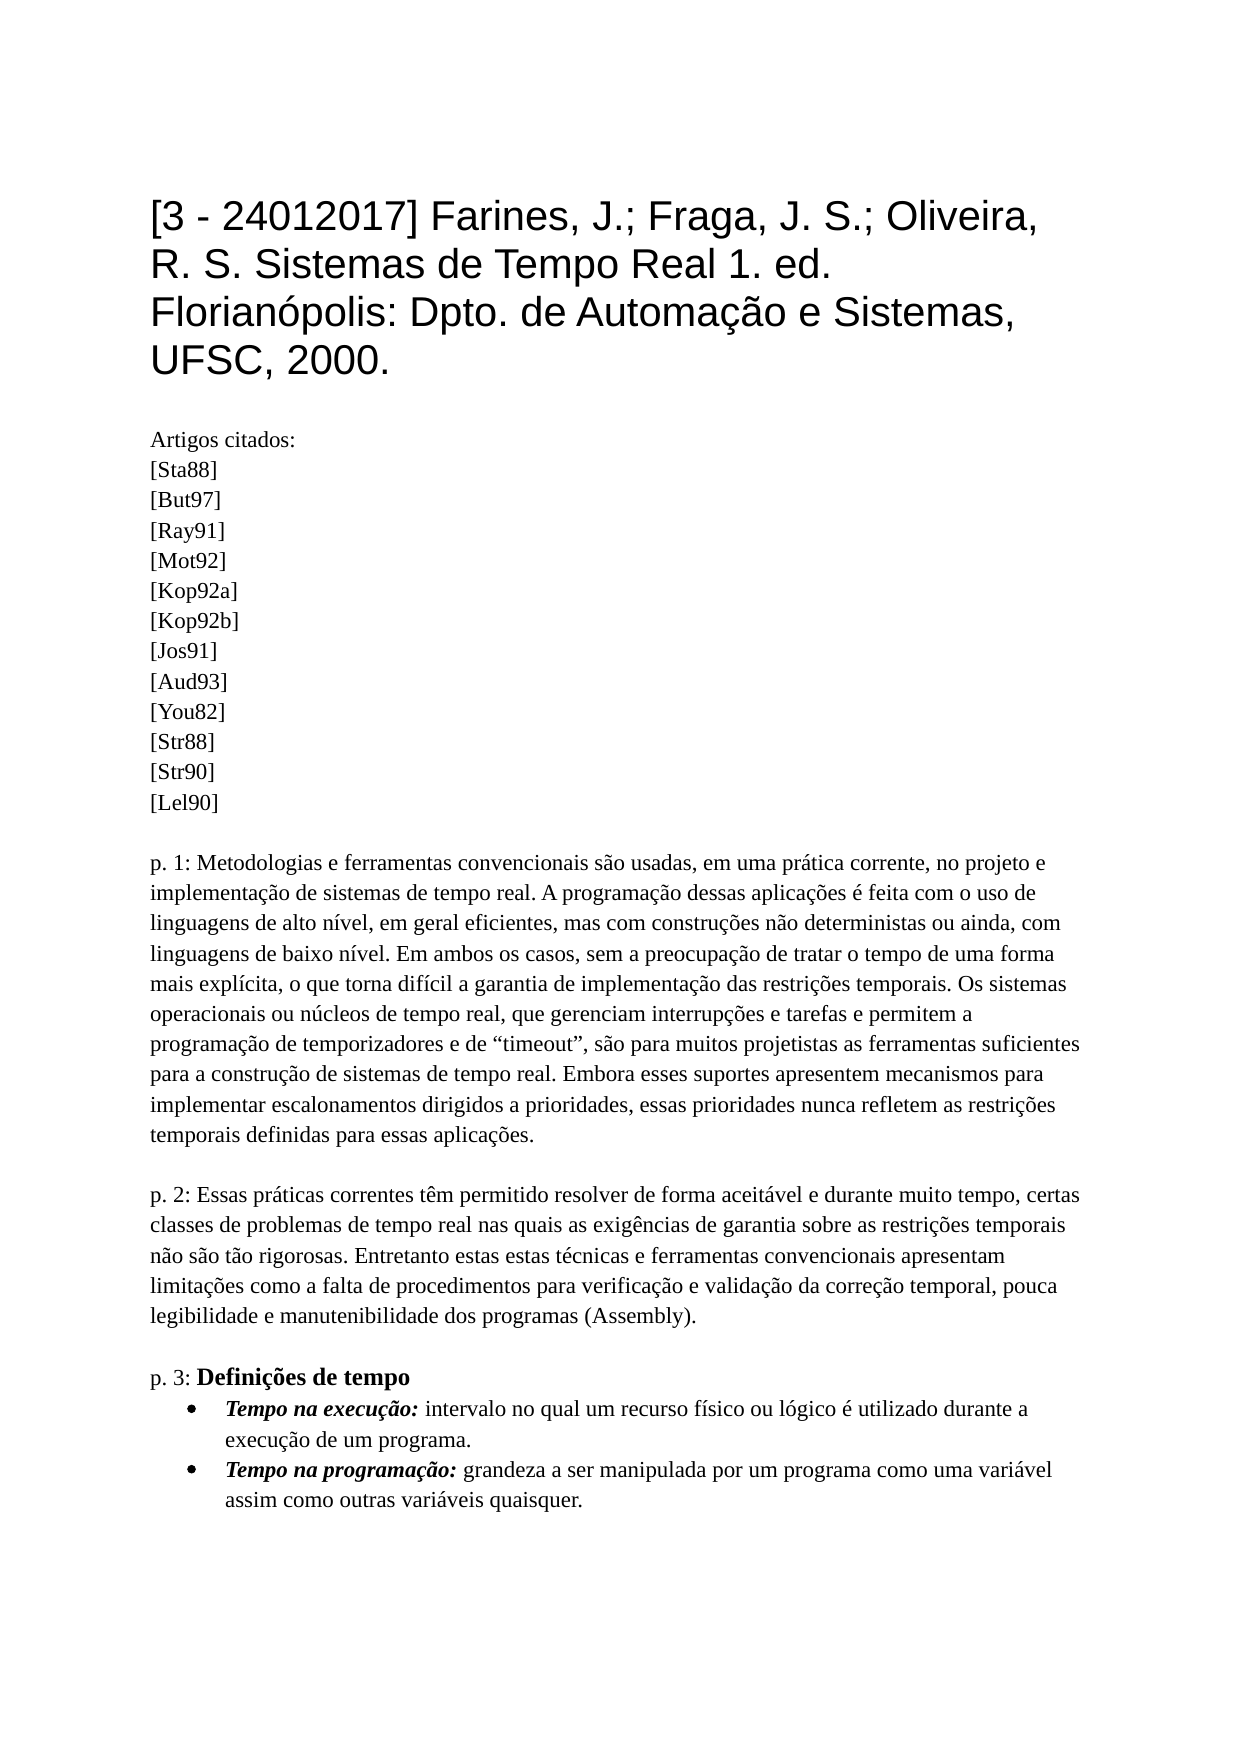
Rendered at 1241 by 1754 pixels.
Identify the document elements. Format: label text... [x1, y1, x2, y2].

text [Str90] [150, 758, 1090, 785]
text p. 2: Essas práticas correntes têm permitido resolver de forma aceitável e durante muito tempo, certas classes de problemas de tempo real nas quais as exigências de garantia sobre as restrições temporais não são tão rigorosas. Entretanto estas estas técnicas e ferramentas convencionais apresentam limitações como a falta de procedimentos para verificação e validação da correção temporal, pouca legibilidade e manutenibilidade dos programas (Assembly). [150, 1181, 1090, 1328]
text [Aud93] [150, 668, 1090, 694]
text [Jos91] [150, 637, 1090, 664]
list Tempo na execução: intervalo no qual um recurso físico ou lógico é utilizado durante a execução de um programa. [187, 1396, 1090, 1452]
text [Kop92a] [150, 577, 1090, 603]
list Tempo na programação: grandeza a ser manipulada por um programa como uma variável assim como outras variáveis quaisquer. [187, 1456, 1090, 1512]
text [Mot92] [150, 547, 1090, 573]
text [Lel90] [150, 788, 1090, 815]
text [You82] [150, 698, 1090, 724]
text [But97] [150, 486, 1090, 513]
text [Kop92b] [150, 607, 1090, 634]
text p. 3: Definições de tempo [150, 1362, 1090, 1391]
text [Str88] [150, 728, 1090, 754]
text p. 1: Metodologias e ferramentas convencionais são usadas, em uma prática corrente, no projeto e implementação de sistemas de tempo real. A programação dessas aplicações é feita com o uso de linguagens de alto nível, em geral eficientes, mas com construções não deterministas ou ainda, com linguagens de baixo nível. Em ambos os casos, sem a preocupação de tratar o tempo de uma forma mais explícita, o que torna difícil a garantia de implementação das restrições temporais. Os sistemas operacionais ou núcleos de tempo real, que gerenciam interrupções e tarefas e permitem a programação de temporizadores e de “timeout”, são para muitos projetistas as ferramentas suficientes para a construção de sistemas de tempo real. Embora esses suportes apresentem mecanismos para implementar escalonamentos dirigidos a prioridades, essas prioridades nunca refletem as restrições temporais definidas para essas aplicações. [150, 849, 1090, 1147]
text [Sta88] [150, 456, 1090, 483]
text Artigos citados: [150, 426, 1090, 452]
text [Ray91] [150, 517, 1090, 543]
subtitle [3 - 24012017] Farines, J.; Fraga, J. S.; Oliveira, R. S. Sistemas de Tempo Real 1. ed. Florianópolis: Dpto. de Automação e Sistemas, UFSC, 2000. [150, 192, 1090, 383]
